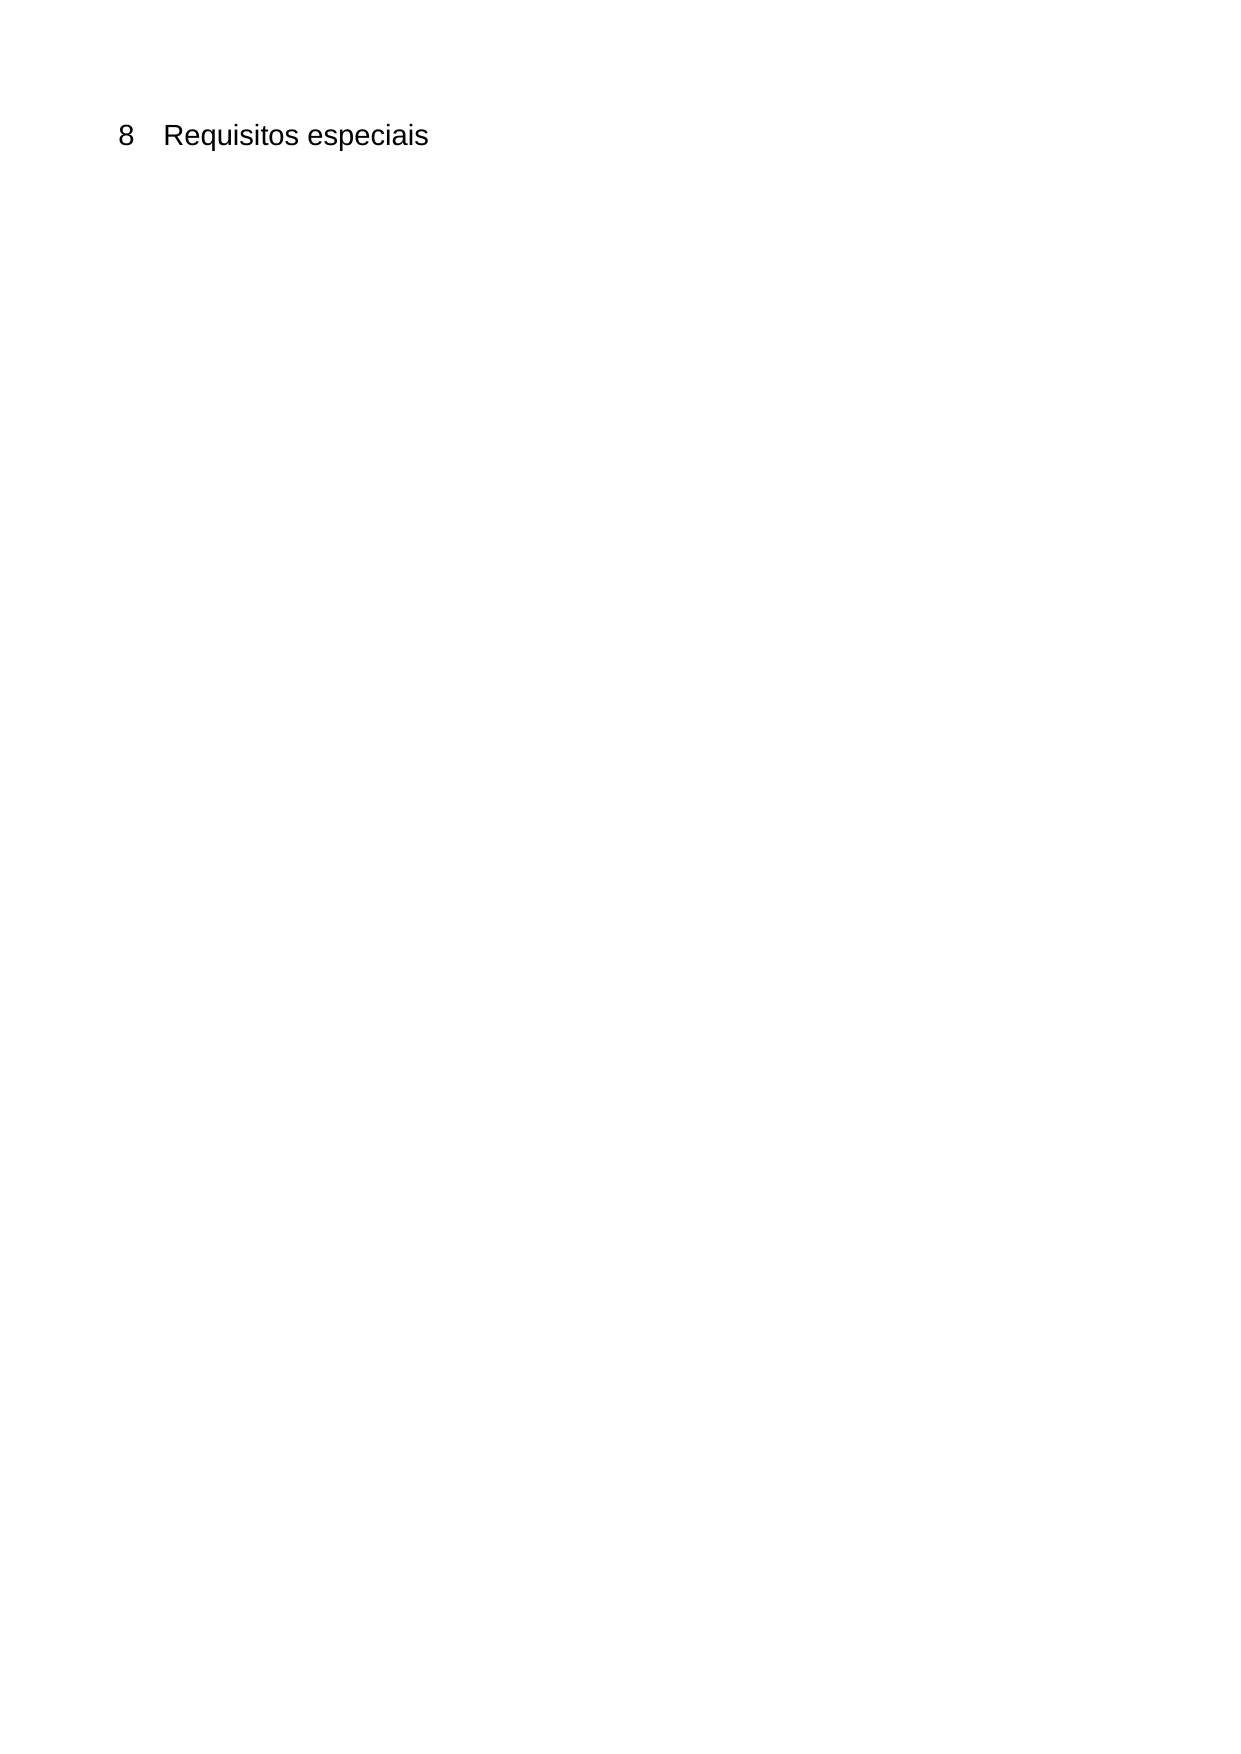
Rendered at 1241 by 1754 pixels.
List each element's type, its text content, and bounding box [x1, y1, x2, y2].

subtitle Requisitos especiais [118, 118, 1122, 152]
